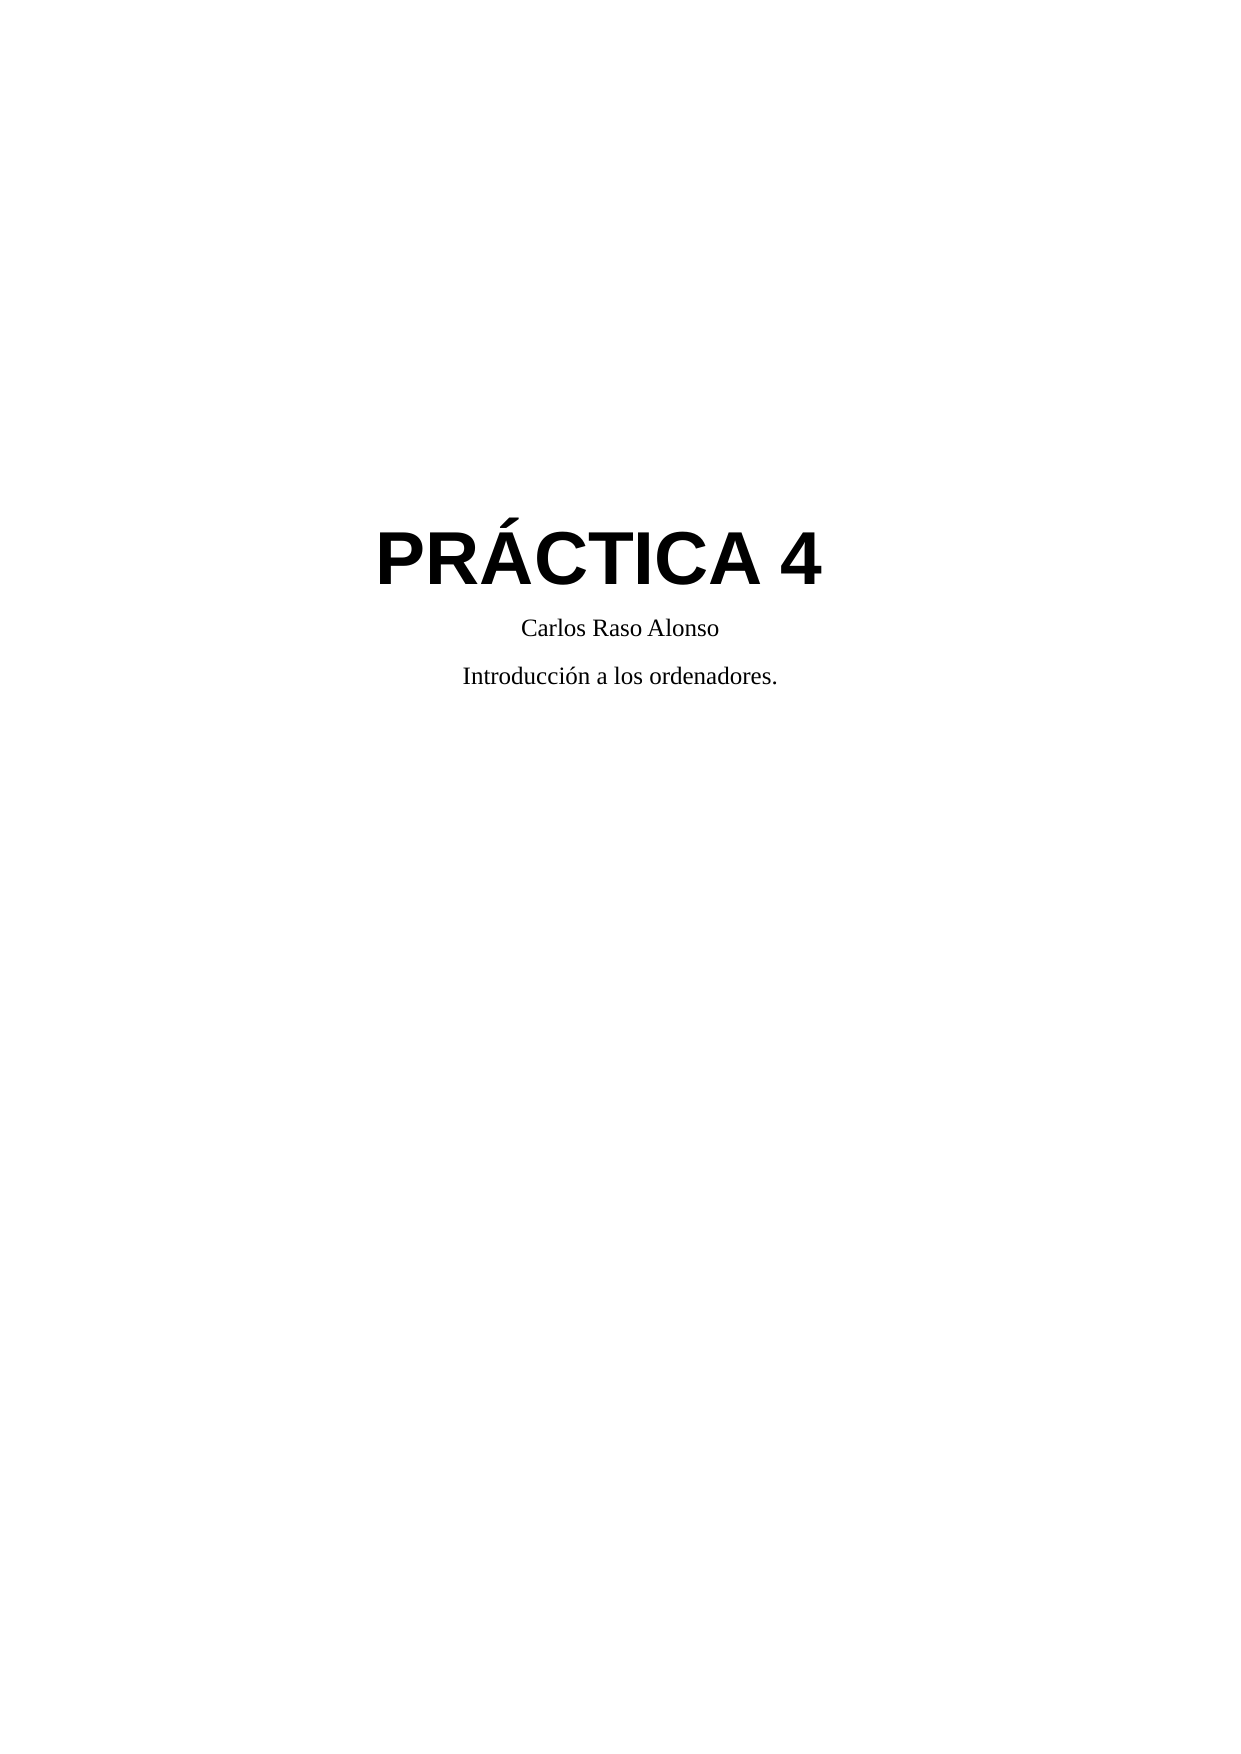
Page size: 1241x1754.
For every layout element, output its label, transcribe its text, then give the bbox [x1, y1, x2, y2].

subtitle Carlos Raso Alonso [118, 613, 1122, 642]
subtitle Introducción a los ordenadores. [118, 661, 1122, 689]
subtitle PRÁCTICA 4 [118, 514, 1122, 601]
